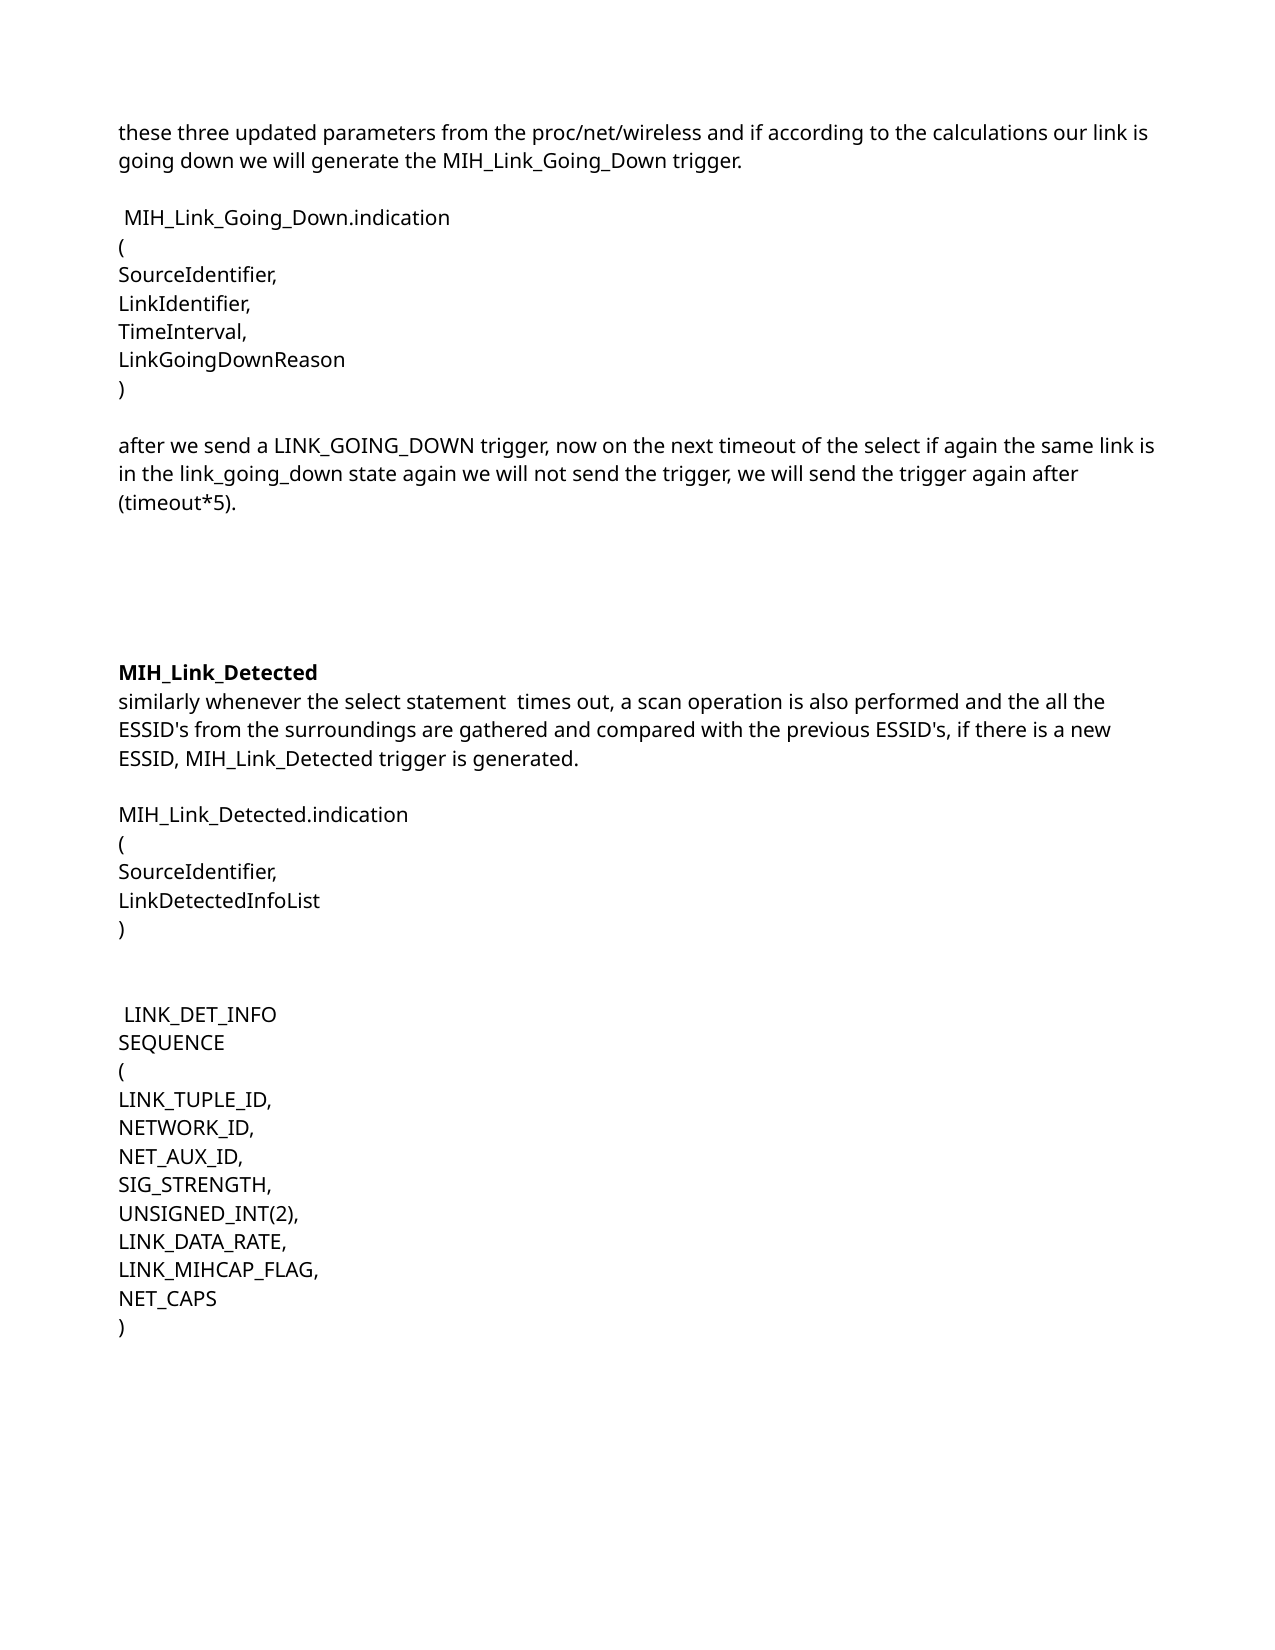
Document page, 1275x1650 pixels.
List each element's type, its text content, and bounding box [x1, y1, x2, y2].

text SourceIdentifier, [118, 260, 1157, 289]
text UNSIGNED_INT(2), [118, 1199, 1157, 1227]
text TimeInterval, [118, 317, 1157, 346]
text ( [118, 829, 1157, 857]
text LINK_DATA_RATE, [118, 1227, 1157, 1256]
text SIG_STRENGTH, [118, 1170, 1157, 1199]
text LINK_MIHCAP_FLAG, [118, 1256, 1157, 1284]
text LINK_TUPLE_ID, [118, 1085, 1157, 1113]
text NET_CAPS [118, 1284, 1157, 1312]
text MIH_Link_Detected [118, 658, 1157, 687]
text SEQUENCE [118, 1028, 1157, 1057]
text similarly whenever the select statement times out, a scan operation is also performed and the all the ESSID's from the surroundings are gathered and compared with the previous ESSID's, if there is a new ESSID, MIH_Link_Detected trigger is generated. [118, 687, 1157, 772]
text NETWORK_ID, [118, 1113, 1157, 1142]
text LINK_DET_INFO [118, 1000, 1157, 1028]
text NET_AUX_ID, [118, 1142, 1157, 1170]
text MIH_Link_Detected.indication [118, 801, 1157, 829]
text these three updated parameters from the proc/net/wireless and if according to the calculations our link is going down we will generate the MIH_Link_Going_Down trigger. [118, 118, 1157, 175]
text ( [118, 1057, 1157, 1085]
text MIH_Link_Going_Down.indication [118, 203, 1157, 232]
text LinkDetectedInfoList [118, 886, 1157, 914]
text LinkIdentifier, [118, 289, 1157, 317]
text ) [118, 1312, 1157, 1341]
text ( [118, 232, 1157, 260]
text LinkGoingDownReason [118, 346, 1157, 374]
text ) [118, 914, 1157, 943]
text SourceIdentifier, [118, 857, 1157, 886]
text after we send a LINK_GOING_DOWN trigger, now on the next timeout of the select if again the same link is in the link_going_down state again we will not send the trigger, we will send the trigger again after (timeout*5). [118, 431, 1157, 516]
text ) [118, 374, 1157, 402]
